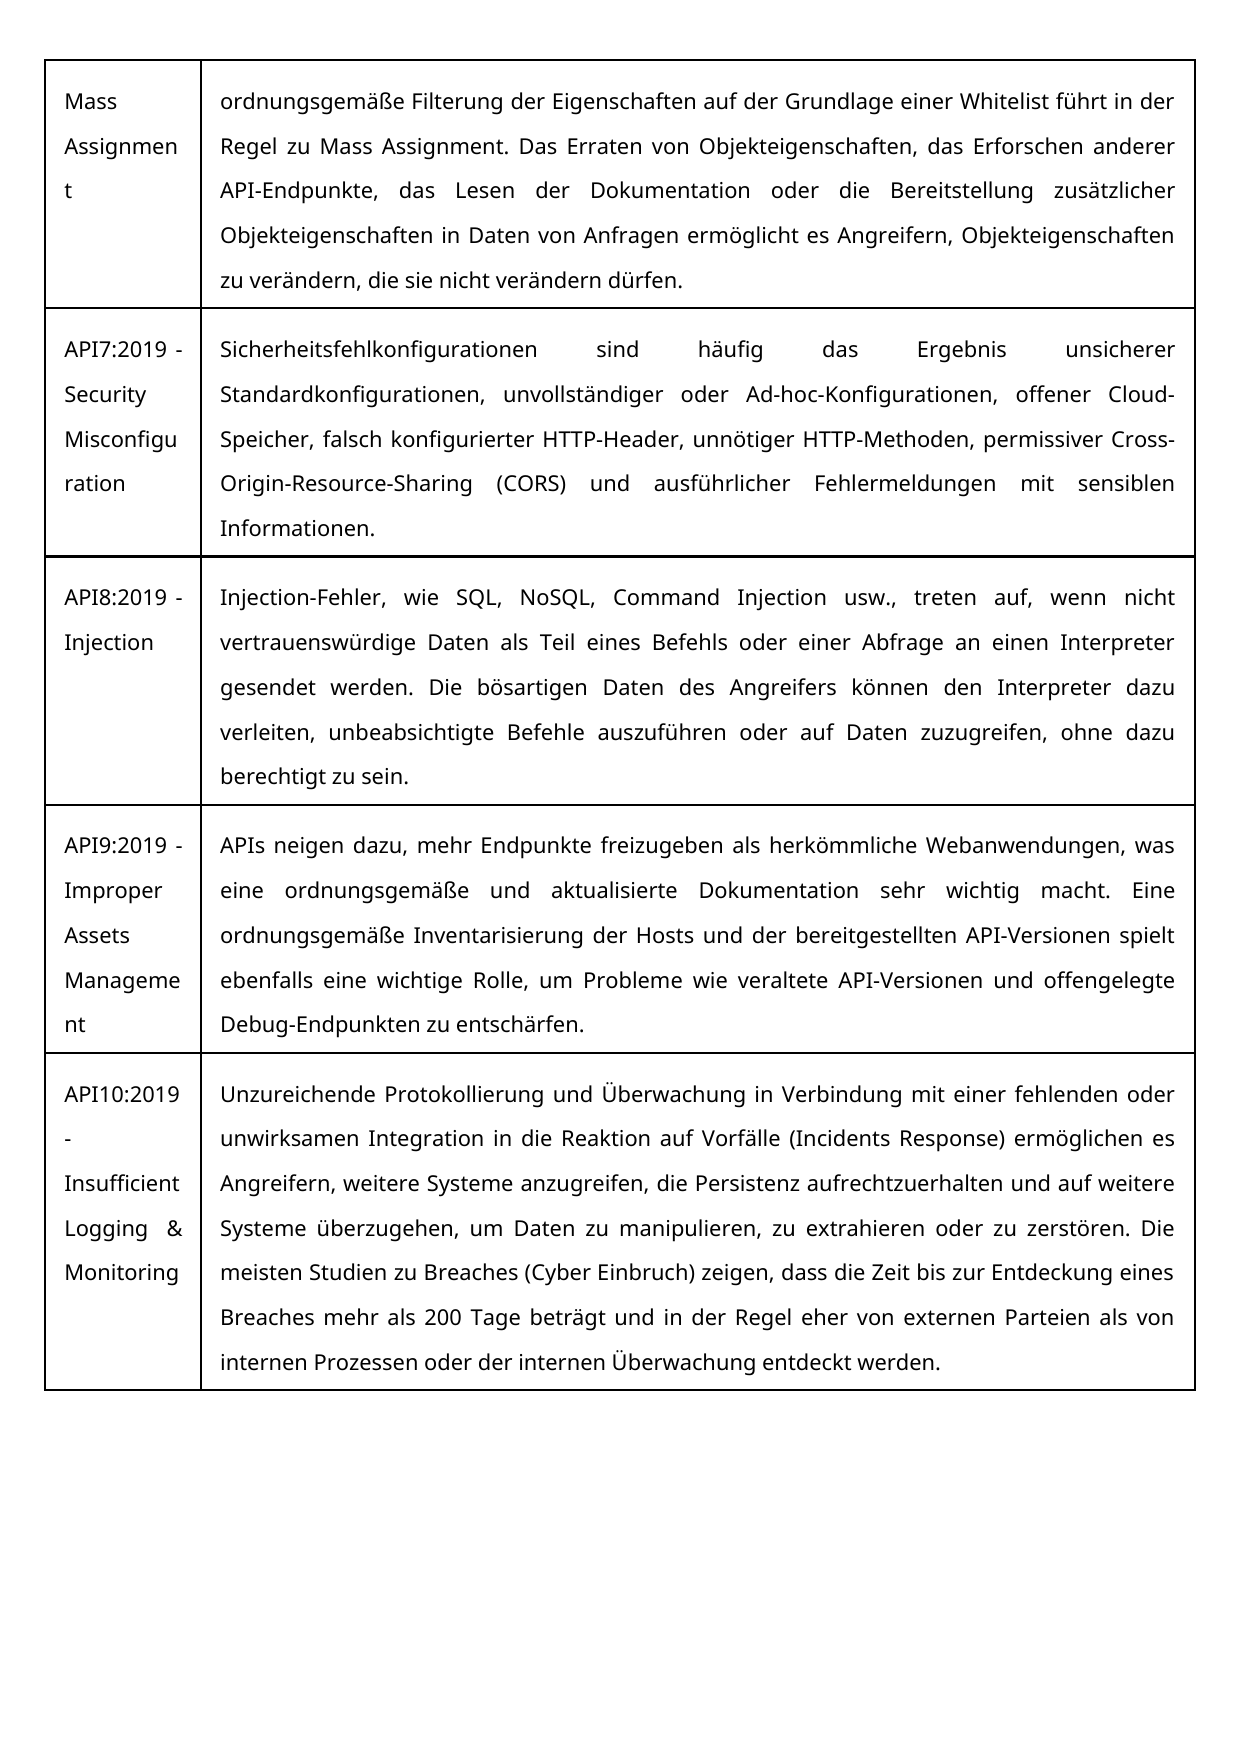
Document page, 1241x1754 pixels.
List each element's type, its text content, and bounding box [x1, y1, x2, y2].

table_cell API7:2019 - Security Misconfiguration [46, 309, 200, 555]
table_cell - Mass Assignment [46, 61, 200, 307]
table_cell Injection-Fehler, wie SQL, NoSQL, Command Injection usw., treten auf, wenn nicht vertrauenswürdige Daten als Teil eines Befehls oder einer Abfrage an einen Interpreter gesendet werden. Die bösartigen Daten des Angreifers können den Interpreter dazu verleiten, unbeabsichtigte Befehle auszuführen oder auf Daten zuzugreifen, ohne dazu berechtigt zu sein. [202, 558, 1194, 803]
table_cell APIs neigen dazu, mehr Endpunkte freizugeben als herkömmliche Webanwendungen, was eine ordnungsgemäße und aktualisierte Dokumentation sehr wichtig macht. Eine ordnungsgemäße Inventarisierung der Hosts und der bereitgestellten API-Versionen spielt ebenfalls eine wichtige Rolle, um Probleme wie veraltete API-Versionen und offengelegte Debug-Endpunkten zu entschärfen. [202, 806, 1194, 1052]
table_cell API10:2019 - Insufficient Logging & Monitoring [46, 1054, 200, 1389]
table_cell API8:2019 - Injection [46, 558, 200, 803]
table_cell API9:2019 - Improper Assets Management [46, 806, 200, 1052]
table_cell ordnungsgemäße Filterung der Eigenschaften auf der Grundlage einer Whitelist führt in der Regel zu Mass Assignment. Das Erraten von Objekteigenschaften, das Erforschen anderer API-Endpunkte, das Lesen der Dokumentation oder die Bereitstellung zusätzlicher Objekteigenschaften in Daten von Anfragen ermöglicht es Angreifern, Objekteigenschaften zu verändern, die sie nicht verändern dürfen. [202, 61, 1194, 307]
table_cell Sicherheitsfehlkonfigurationen sind häufig das Ergebnis unsicherer Standardkonfigurationen, unvollständiger oder Ad-hoc-Konfigurationen, offener Cloud-Speicher, falsch konfigurierter HTTP-Header, unnötiger HTTP-Methoden, permissiver Cross-Origin-Resource-Sharing (CORS) und ausführlicher Fehlermeldungen mit sensiblen Informationen. [202, 309, 1194, 555]
table_cell Unzureichende Protokollierung und Überwachung in Verbindung mit einer fehlenden oder unwirksamen Integration in die Reaktion auf Vorfälle (Incidents Response) ermöglichen es Angreifern, weitere Systeme anzugreifen, die Persistenz aufrechtzuerhalten und auf weitere Systeme überzugehen, um Daten zu manipulieren, zu extrahieren oder zu zerstören. Die meisten Studien zu Breaches (Cyber Einbruch) zeigen, dass die Zeit bis zur Entdeckung eines Breaches mehr als 200 Tage beträgt und in der Regel eher von externen Parteien als von internen Prozessen oder der internen Überwachung entdeckt werden. [202, 1054, 1194, 1389]
